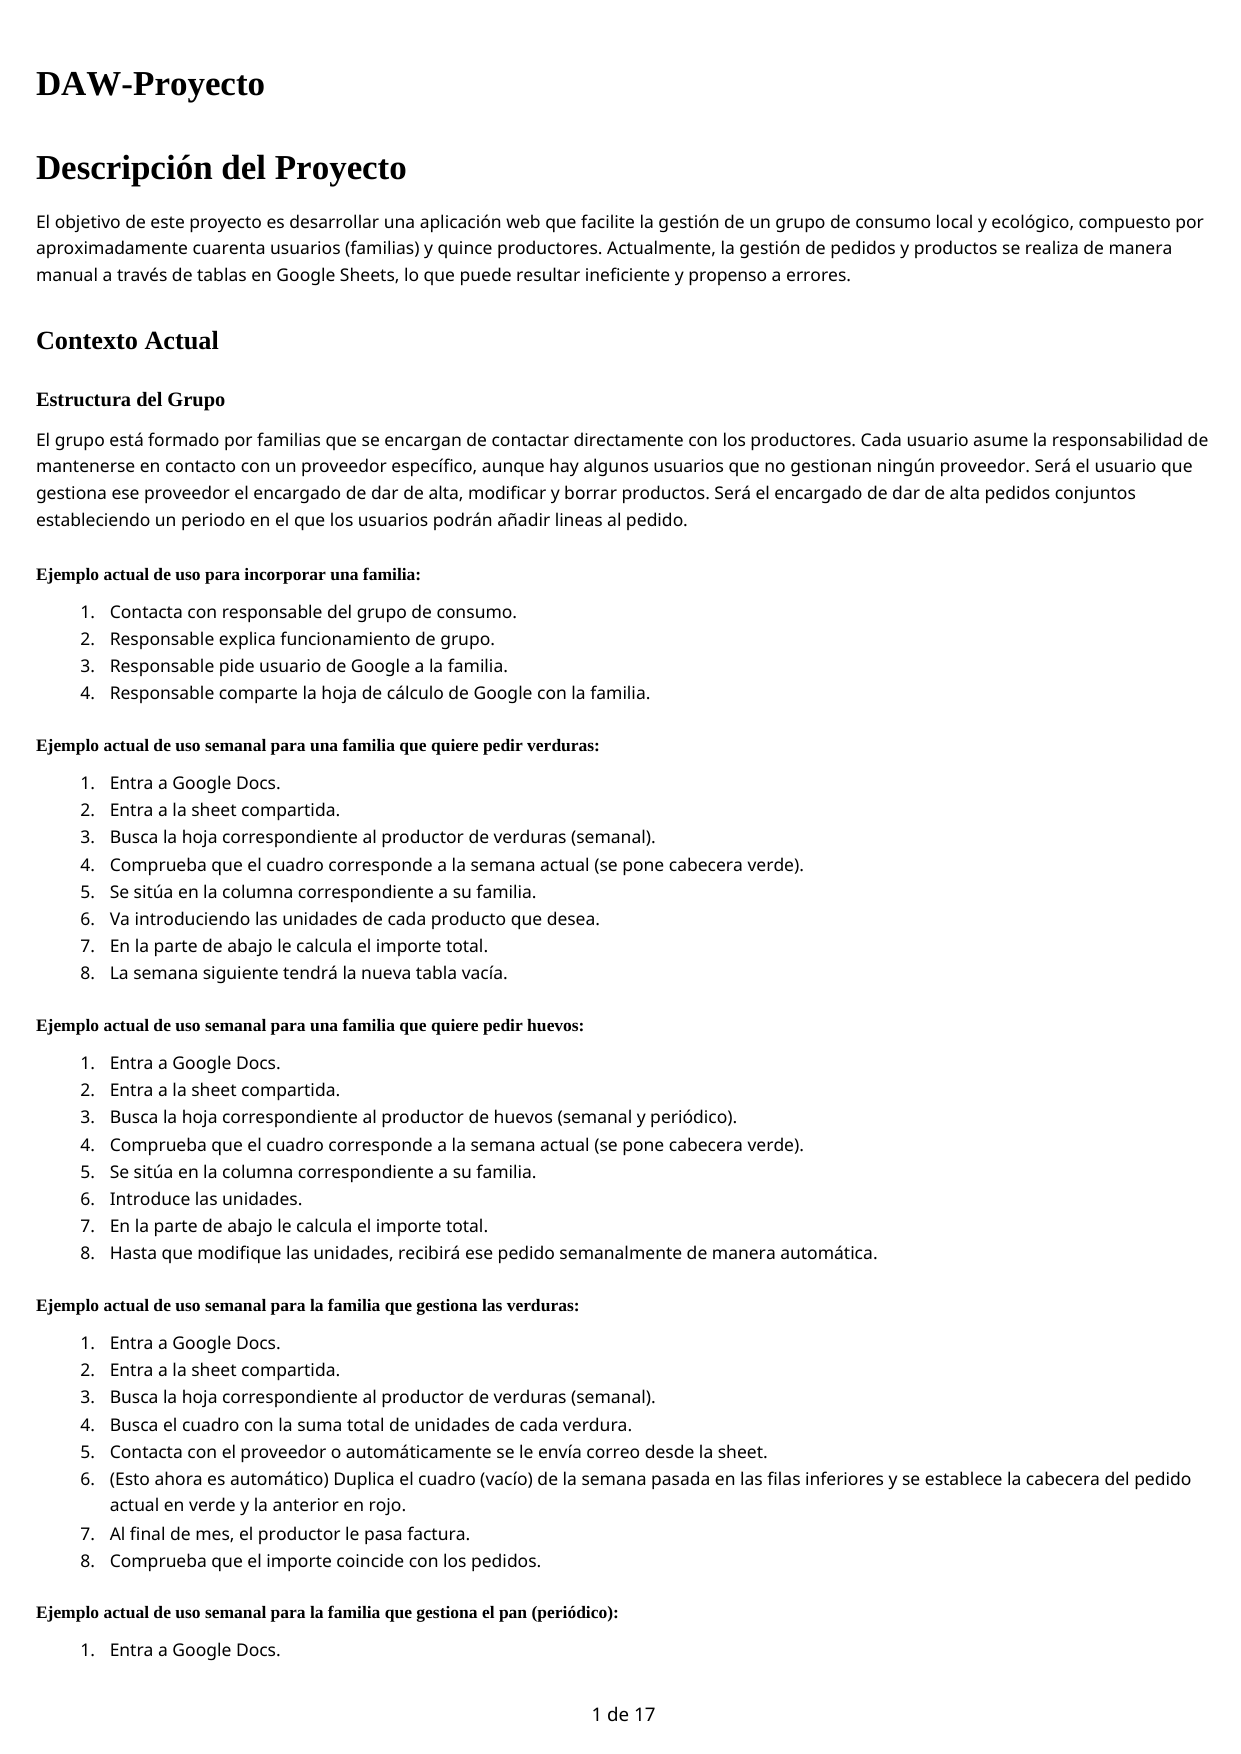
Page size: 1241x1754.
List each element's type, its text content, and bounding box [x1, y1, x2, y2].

subtitle Ejemplo actual de uso semanal para la familia que gestiona las verduras: [36, 1300, 1211, 1323]
list Hasta que modifique las unidades, recibirá ese pedido semanalmente de manera automática. [80, 1246, 1211, 1273]
list Busca la hoja correspondiente al productor de huevos (semanal y periódico). [80, 1110, 1211, 1137]
list Busca la hoja correspondiente al productor de verduras (semanal). [80, 830, 1211, 857]
subtitle DAW-Proyecto [36, 73, 1211, 119]
subtitle Contexto Actual [36, 332, 1211, 367]
list Se sitúa en la columna correspondiente a su familia. [80, 884, 1211, 912]
list (Esto ahora es automático) Duplica el cuadro (vacío) de la semana pasada en las filas inferiores y se establece la cabecera del pedido actual en verde y la anterior en rojo. [80, 1472, 1211, 1526]
list Busca el cuadro con la suma total de unidades de cada verdura. [80, 1417, 1211, 1444]
list En la parte de abajo le calcula el importe total. [80, 939, 1211, 966]
list En la parte de abajo le calcula el importe total. [80, 1219, 1211, 1246]
list Comprueba que el cuadro corresponde a la semana actual (se pone cabecera verde). [80, 857, 1211, 884]
list Entra a Google Docs. [80, 1056, 1211, 1083]
subtitle Estructura del Grupo [36, 394, 1211, 420]
list Contacta con el proveedor o automáticamente se le envía correo desde la sheet. [80, 1444, 1211, 1472]
subtitle Descripción del Proyecto [36, 156, 1211, 202]
list Responsable comparte la hoja de cálculo de Google con la familia. [80, 686, 1211, 713]
list Comprueba que el cuadro corresponde a la semana actual (se pone cabecera verde). [80, 1137, 1211, 1164]
list Entra a Google Docs. [80, 1336, 1211, 1363]
subtitle Ejemplo actual de uso para incorporar una familia: [36, 569, 1211, 592]
text El objetivo de este proyecto es desarrollar una aplicación web que facilite la gestión de un grupo de consumo local y ecológico, compuesto por aproximadamente cuarenta usuarios (familias) y quince productores. Actualmente, la gestión de pedidos y productos se realiza de manera manual a través de tablas en Google Sheets, lo que puede resultar ineficiente y propenso a errores. [36, 215, 1211, 297]
list Va introduciendo las unidades de cada producto que desea. [80, 912, 1211, 939]
list Busca la hoja correspondiente al productor de verduras (semanal). [80, 1390, 1211, 1417]
list Comprueba que el importe coincide con los pedidos. [80, 1553, 1211, 1581]
text El grupo está formado por familias que se encargan de contactar directamente con los productores. Cada usuario asume la responsabilidad de mantenerse en contacto con un proveedor específico, aunque hay algunos usuarios que no gestionan ningún proveedor. Será el usuario que gestiona ese proveedor el encargado de dar de alta, modificar y borrar productos. Será el encargado de dar de alta pedidos conjuntos estableciendo un periodo en el que los usuarios podrán añadir lineas al pedido. [36, 433, 1211, 542]
list Al final de mes, el productor le pasa factura. [80, 1526, 1211, 1553]
list Responsable pide usuario de Google a la familia. [80, 659, 1211, 686]
list Entra a la sheet compartida. [80, 1083, 1211, 1110]
list Entra a la sheet compartida. [80, 1363, 1211, 1390]
list Responsable explica funcionamiento de grupo. [80, 632, 1211, 659]
list Contacta con responsable del grupo de consumo. [80, 604, 1211, 632]
list Entra a la sheet compartida. [80, 803, 1211, 830]
list Entra a Google Docs. [80, 1643, 1211, 1670]
list Introduce las unidades. [80, 1192, 1211, 1219]
subtitle Ejemplo actual de uso semanal para una familia que quiere pedir huevos: [36, 1020, 1211, 1043]
subtitle Ejemplo actual de uso semanal para la familia que gestiona el pan (periódico): [36, 1608, 1211, 1631]
list La semana siguiente tendrá la nueva tabla vacía. [80, 966, 1211, 993]
list Se sitúa en la columna correspondiente a su familia. [80, 1164, 1211, 1192]
subtitle Ejemplo actual de uso semanal para una familia que quiere pedir verduras: [36, 740, 1211, 763]
list Entra a Google Docs. [80, 776, 1211, 803]
